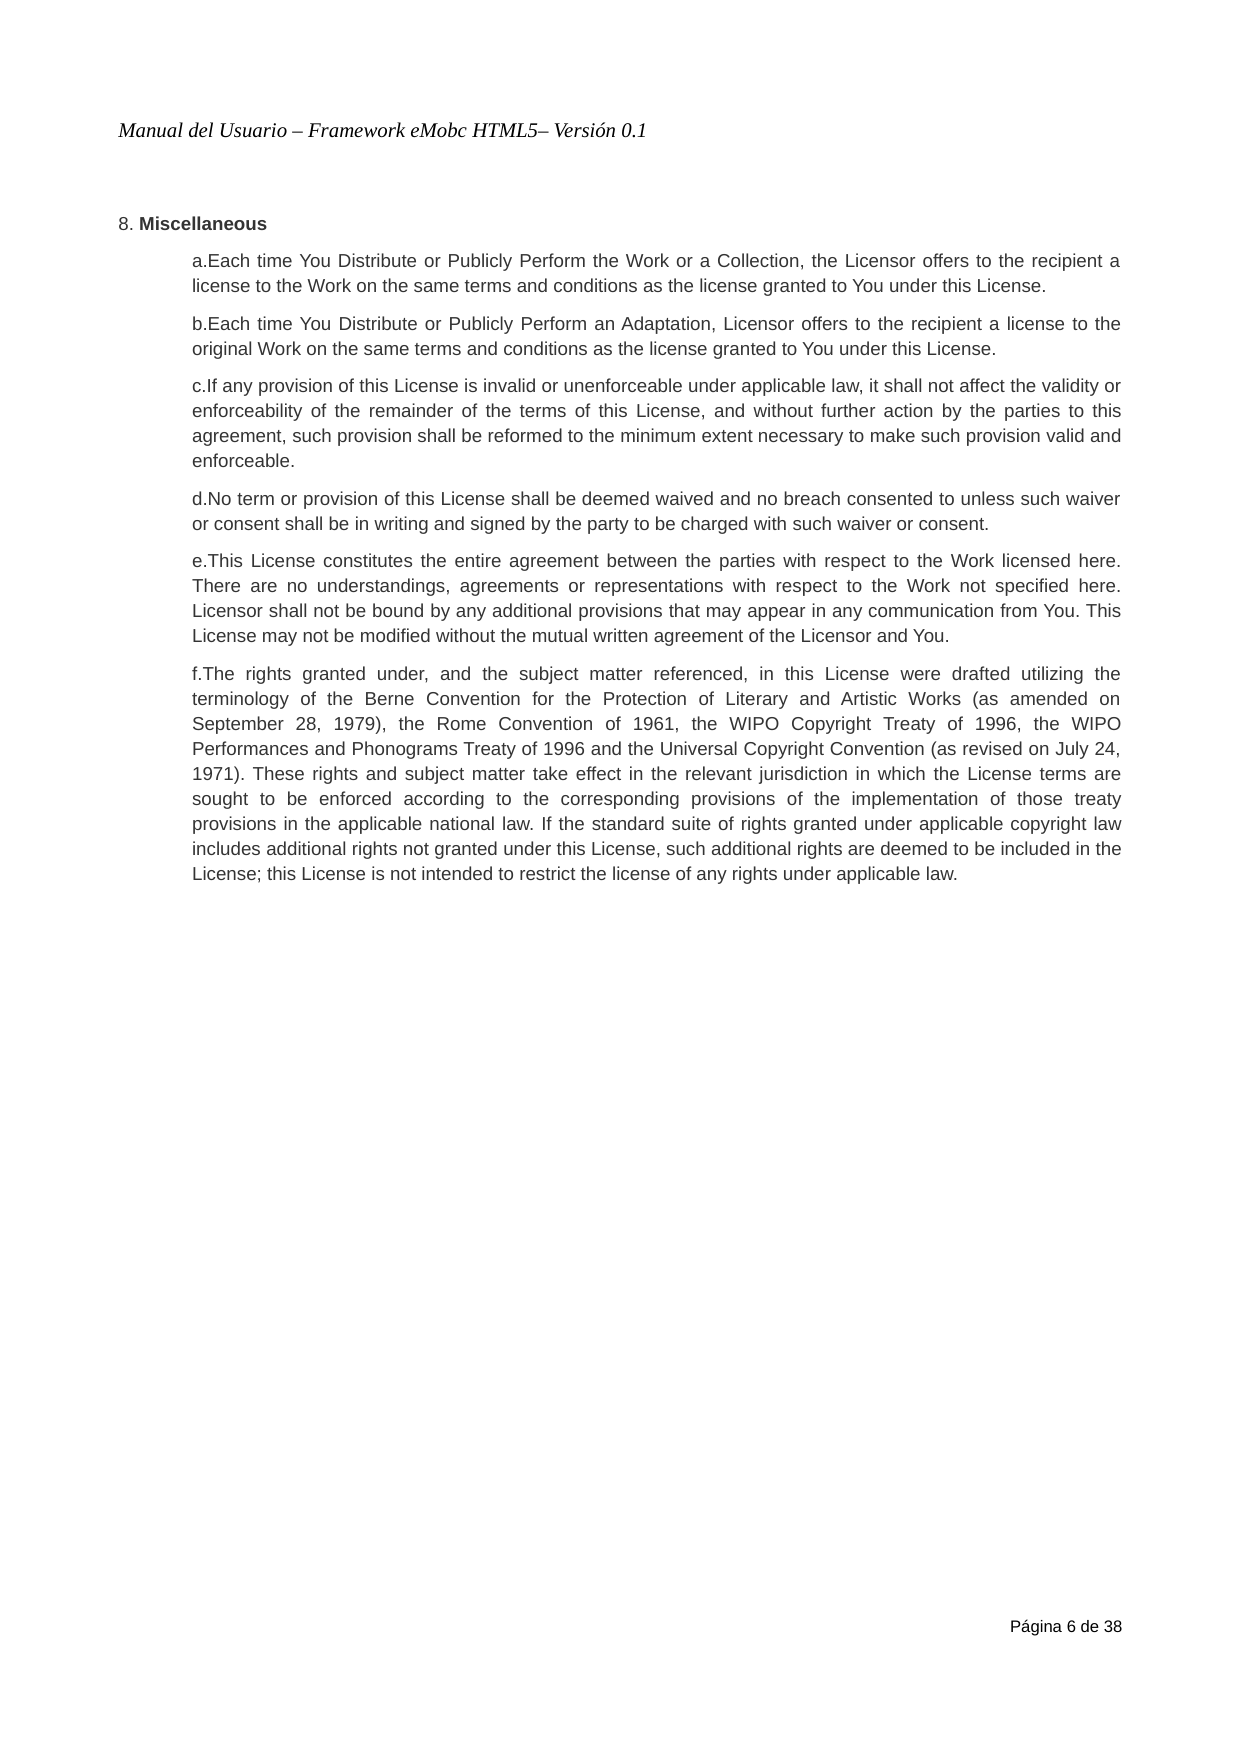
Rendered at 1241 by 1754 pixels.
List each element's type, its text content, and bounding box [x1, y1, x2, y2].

list Each time You Distribute or Publicly Perform an Adaptation, Licensor offers to the recipient a license to the original Work on the same terms and conditions as the license granted to You under this License. [118, 309, 1122, 359]
list If any provision of this License is invalid or unenforceable under applicable law, it shall not affect the validity or enforceability of the remainder of the terms of this License, and without further action by the parties to this agreement, such provision shall be reformed to the minimum extent necessary to make such provision valid and enforceable. [118, 372, 1122, 472]
list The rights granted under, and the subject matter referenced, in this License were drafted utilizing the terminology of the Berne Convention for the Protection of Literary and Artistic Works (as amended on September 28, 1979), the Rome Convention of 1961, the WIPO Copyright Treaty of 1996, the WIPO Performances and Phonograms Treaty of 1996 and the Universal Copyright Convention (as revised on July 24, 1971). These rights and subject matter take effect in the relevant jurisdiction in which the License terms are sought to be enforced according to the corresponding provisions of the implementation of those treaty provisions in the applicable national law. If the standard suite of rights granted under applicable copyright law includes additional rights not granted under this License, such additional rights are deemed to be included in the License; this License is not intended to restrict the license of any rights under applicable law. [118, 659, 1122, 884]
list Each time You Distribute or Publicly Perform the Work or a Collection, the Licensor offers to the recipient a license to the Work on the same terms and conditions as the license granted to You under this License. [118, 247, 1122, 297]
list No term or provision of this License shall be deemed waived and no breach consented to unless such waiver or consent shall be in writing and signed by the party to be charged with such waiver or consent. [118, 484, 1122, 534]
text 8. Miscellaneous [118, 209, 1122, 234]
list This License constitutes the entire agreement between the parties with respect to the Work licensed here. There are no understandings, agreements or representations with respect to the Work not specified here. Licensor shall not be bound by any additional provisions that may appear in any communication from You. This License may not be modified without the mutual written agreement of the Licensor and You. [118, 547, 1122, 647]
